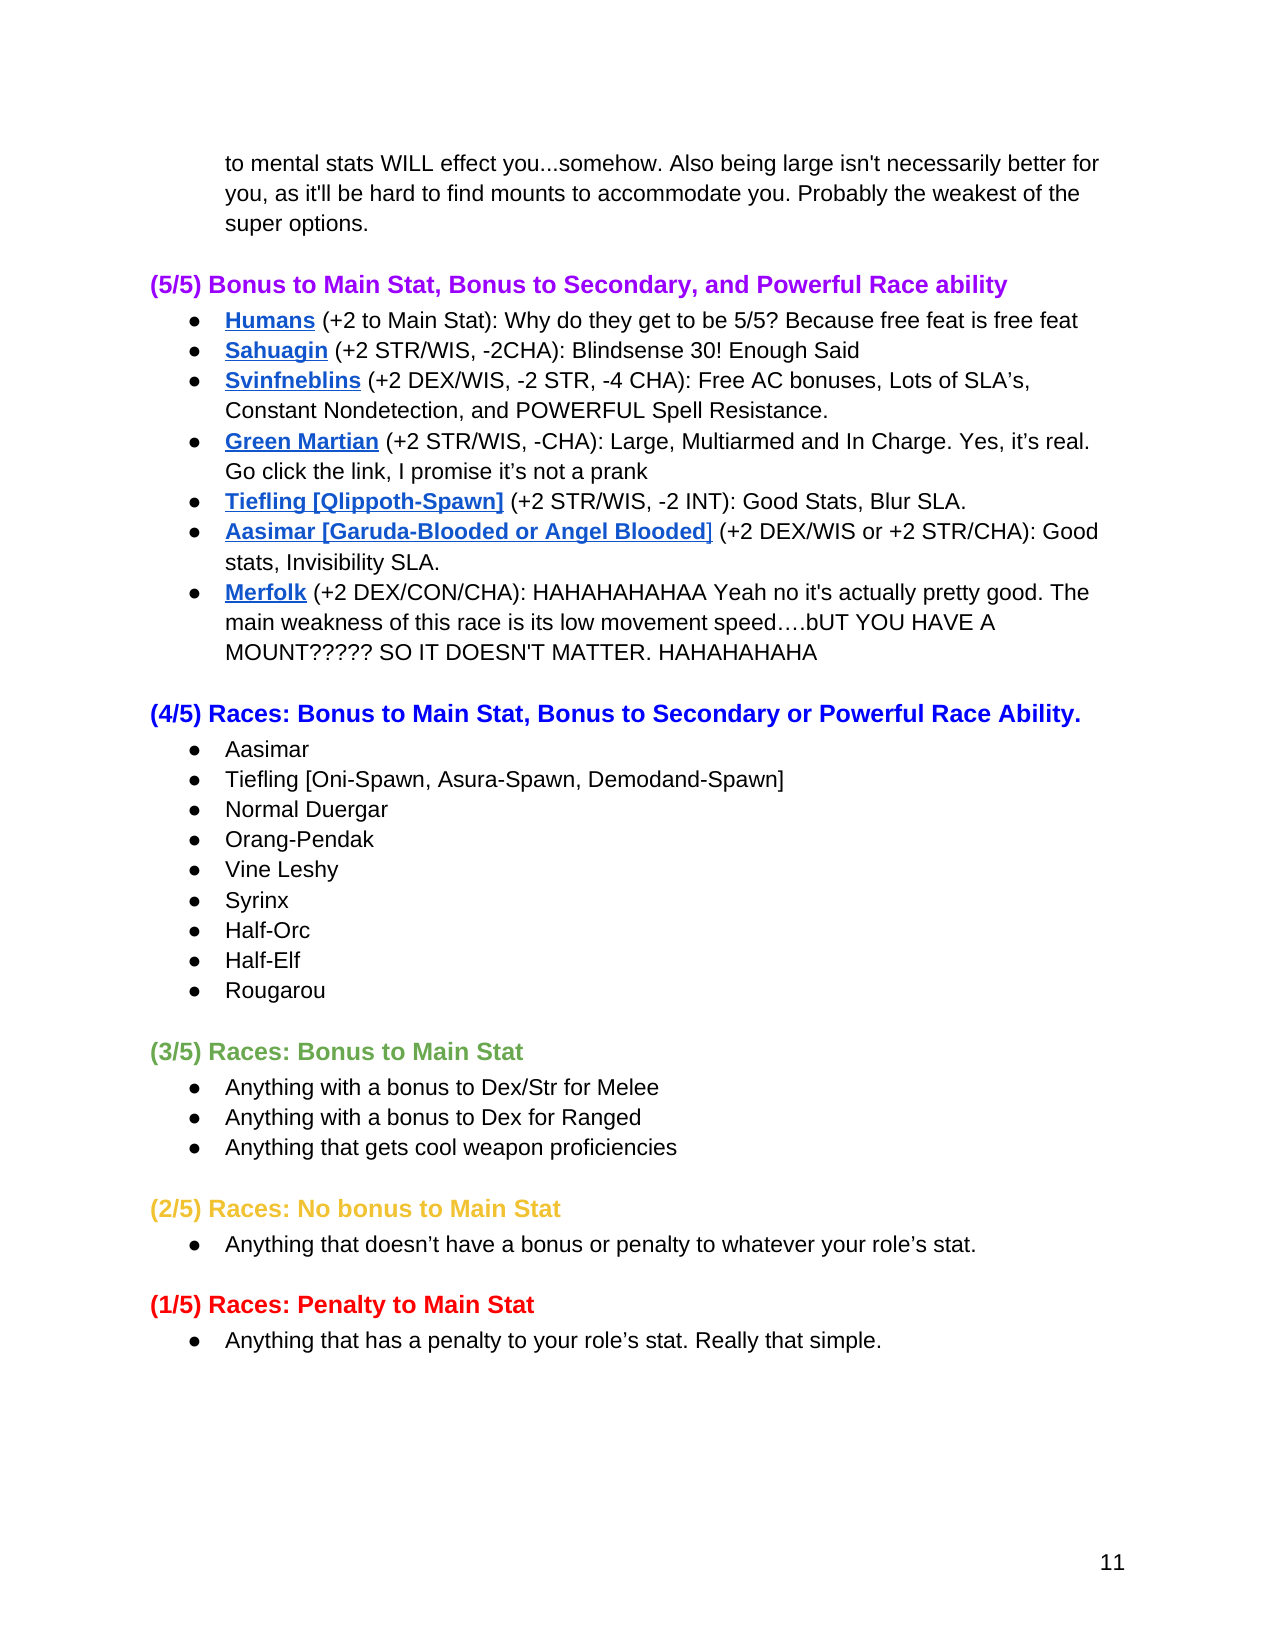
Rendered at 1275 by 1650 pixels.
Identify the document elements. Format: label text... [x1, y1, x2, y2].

list Tiefling [Qlippoth-Spawn] (+2 STR/WIS, -2 INT): Good Stats, Blur SLA. [187, 488, 1125, 514]
subtitle (2/5) Races: No bonus to Main Stat [150, 1193, 1125, 1222]
list Anything with a bonus to Dex/Str for Melee [187, 1074, 1125, 1100]
list Tiefling [Oni-Spawn, Asura-Spawn, Demodand-Spawn] [187, 766, 1125, 792]
list Anything that has a penalty to your role’s stat. Really that simple. [187, 1327, 1125, 1353]
list Half-Elf [187, 947, 1125, 973]
list Anything that gets cool weapon proficiencies [187, 1134, 1125, 1161]
subtitle (4/5) Races: Bonus to Main Stat, Bonus to Secondary or Powerful Race Ability. [150, 698, 1125, 727]
list Rougarou [187, 977, 1125, 1004]
list Syrinx [187, 887, 1125, 913]
list Vine Leshy [187, 856, 1125, 883]
list Merfolk (+2 DEX/CON/CHA): HAHAHAHAHAA Yeah no it's actually pretty good. The main weakness of this race is its low movement speed….bUT YOU HAVE A MOUNT????? SO IT DOESN'T MATTER. HAHAHAHAHA [187, 579, 1125, 666]
list to mental stats WILL effect you...somehow. Also being large isn't necessarily better for you, as it'll be hard to find mounts to accommodate you. Probably the weakest of the super options. [187, 150, 1125, 237]
list Anything that doesn’t have a bonus or penalty to whatever your role’s stat. [187, 1231, 1125, 1257]
list Humans (+2 to Main Stat): Why do they get to be 5/5? Because free feat is free feat [187, 307, 1125, 333]
list Anything with a bonus to Dex for Ranged [187, 1104, 1125, 1130]
list Aasimar [187, 736, 1125, 762]
subtitle (5/5) Bonus to Main Stat, Bonus to Secondary, and Powerful Race ability [150, 270, 1125, 298]
list Sahuagin (+2 STR/WIS, -2CHA): Blindsense 30! Enough Said [187, 337, 1125, 363]
list Aasimar [Garuda-Blooded or Angel Blooded] (+2 DEX/WIS or +2 STR/CHA): Good stats, Invisibility SLA. [187, 518, 1125, 575]
subtitle (1/5) Races: Penalty to Main Stat [150, 1290, 1125, 1319]
list Green Martian (+2 STR/WIS, -CHA): Large, Multiarmed and In Charge. Yes, it’s real. Go click the link, I promise it’s not a prank [187, 428, 1125, 484]
list Half-Orc [187, 917, 1125, 943]
list Svinfneblins (+2 DEX/WIS, -2 STR, -4 CHA): Free AC bonuses, Lots of SLA’s, Constant Nondetection, and POWERFUL Spell Resistance. [187, 367, 1125, 424]
list Normal Duergar [187, 796, 1125, 822]
list Orang-Pendak [187, 826, 1125, 853]
subtitle (3/5) Races: Bonus to Main Stat [150, 1037, 1125, 1065]
